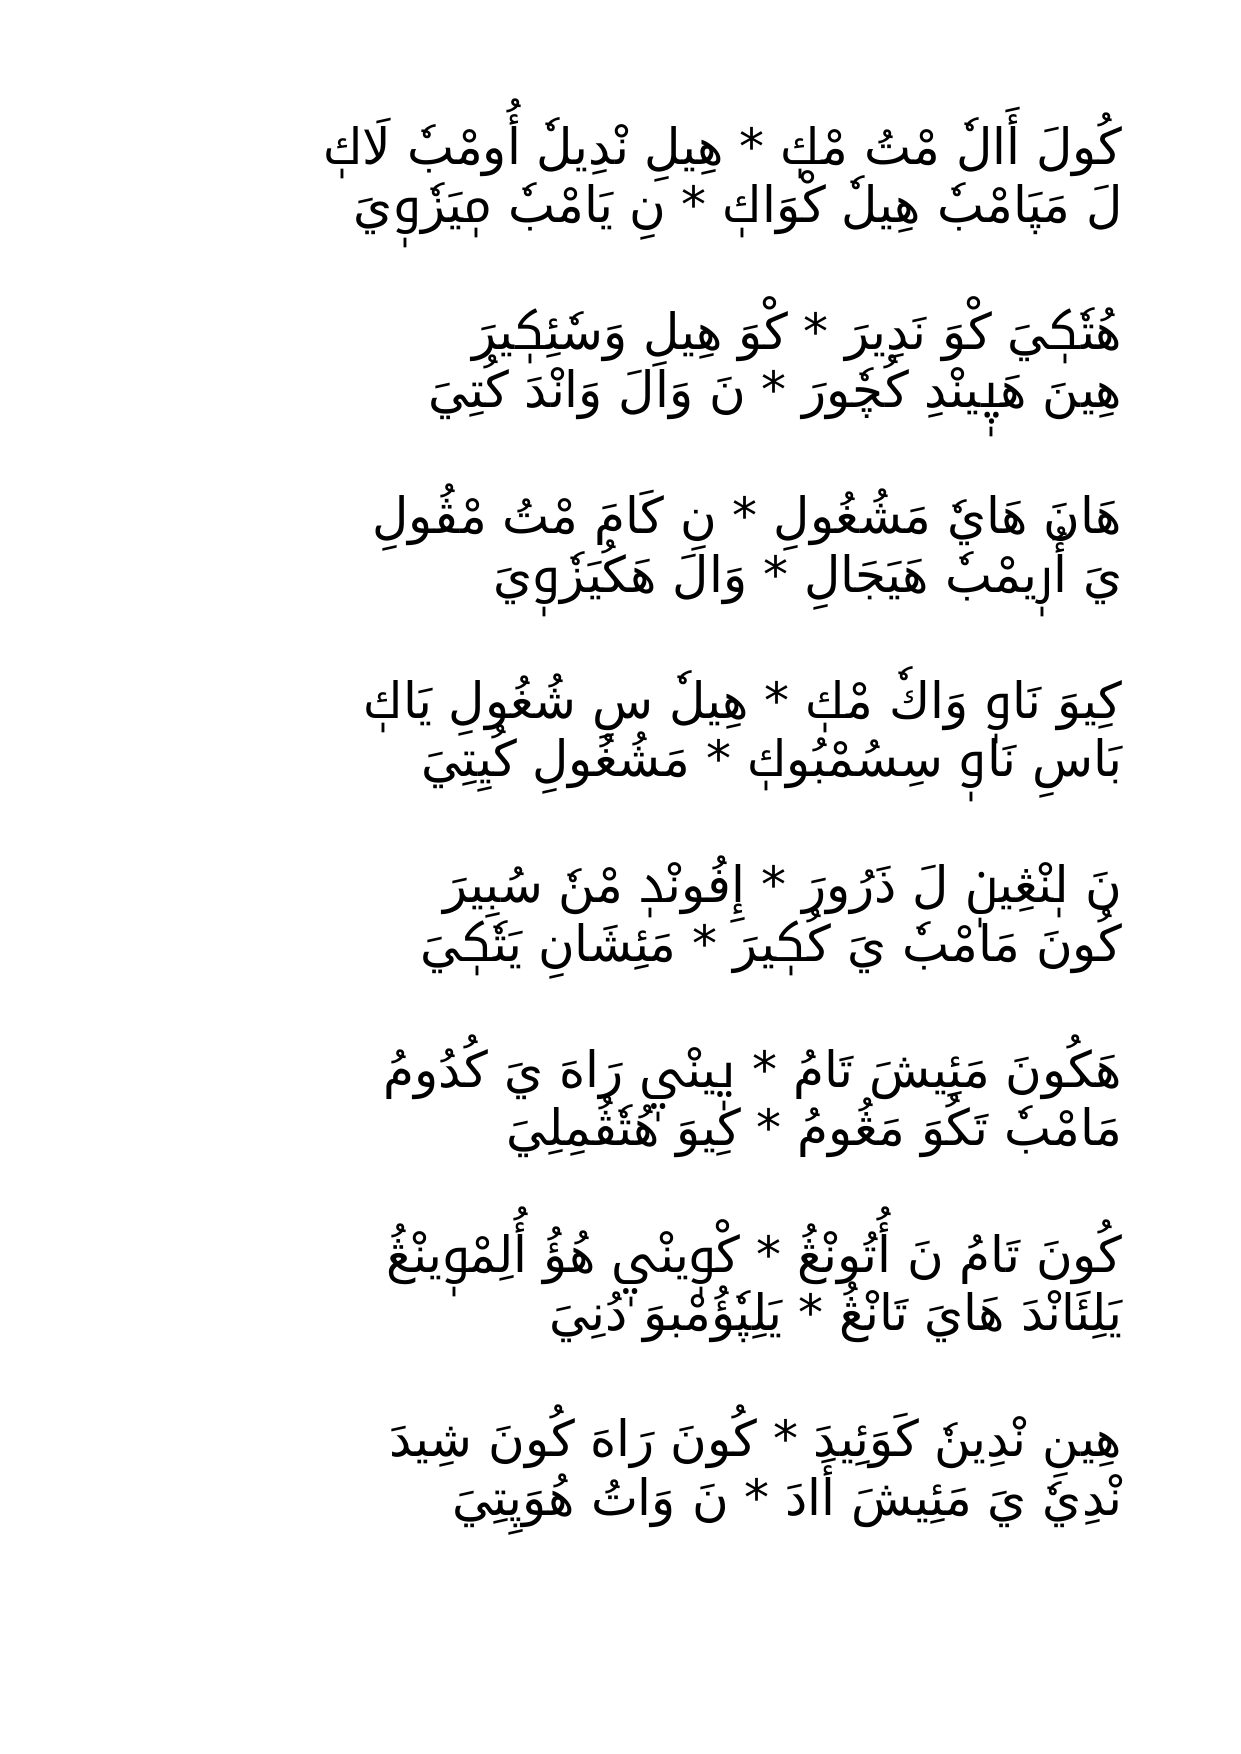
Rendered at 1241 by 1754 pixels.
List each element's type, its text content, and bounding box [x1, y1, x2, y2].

text هِينِ نْدِينٗ كَوَئِيدَ * كُونَ رَاهَ كُونَ شِيدَ [118, 1410, 1122, 1468]
text لَ مَپَامْبٗ هِيلٗ كْوَاكٖ * نِ يَامْبٗ مٖيَزٗوٖيَ [118, 176, 1122, 234]
text نَ لٖنْڠِينٖ لَ ذَرُورَ * إِفُونْدٖ مْنٗ سُبِيرَ [118, 856, 1122, 915]
text كُونَ مَامْبٗ يَ كُكٖيرَ * مَئِشَانِ يَتٗكٖيَ [118, 915, 1122, 973]
text هِينَ هَپٖينْدِ كُچٗورَ * نَ وَالَ وَانْدَ كُتِيَ [118, 361, 1122, 419]
text نْدِيٗ يَ مَئِيشَ أَادَ * نَ وَاتُ هُوَپِتِيَ [118, 1468, 1122, 1527]
text مَامْبٗ تَكُوَ مَڠُومُ * كِيوَ هُتٗڤُمِلِيَ [118, 1099, 1122, 1157]
text يَلِئَانْدَ هَايَ تَانْڠُ * يَلِپٗؤُمْبوَ دُنِيَ [118, 1284, 1122, 1342]
text كُونَ تَامُ نَ أُتُونْڠُ * كْوٖينْيٖ هُؤُ أُلِمْوٖينْڠُ [118, 1226, 1122, 1284]
text هَانَ هَايٗ مَشُغُولِ * نِ كَامَ مْتُ مْڤُولِ [118, 487, 1122, 546]
text كُولَ أَالٗ مْتُ مْكٖ * هِيلِ نْدِيلٗ أُومْبٗ لَاكٖ [118, 118, 1122, 176]
text يَ أُرٖيمْبٗ هَيَجَالِ * وَالَ هَكُيَزٗوٖيَ [118, 546, 1122, 604]
text بَاسِ نَاوٖ سِسُمْبُوكٖ * مَشُغُولِ كُيِتِيَ [118, 730, 1122, 788]
text هُتٗكٖيَ كْوَ نَدِيرَ * كْوَ هِيلِ وَسٗئِكٖيرَ [118, 303, 1122, 361]
text هَكُونَ مَئِيشَ تَامُ * يٖينْيٖ رَاهَ يَ كُدُومُ [118, 1041, 1122, 1099]
text كِيوَ نَاوٖ وَاكٗ مْكٖ * هِيلٗ سِ شُغُولِ يَاكٖ [118, 672, 1122, 730]
